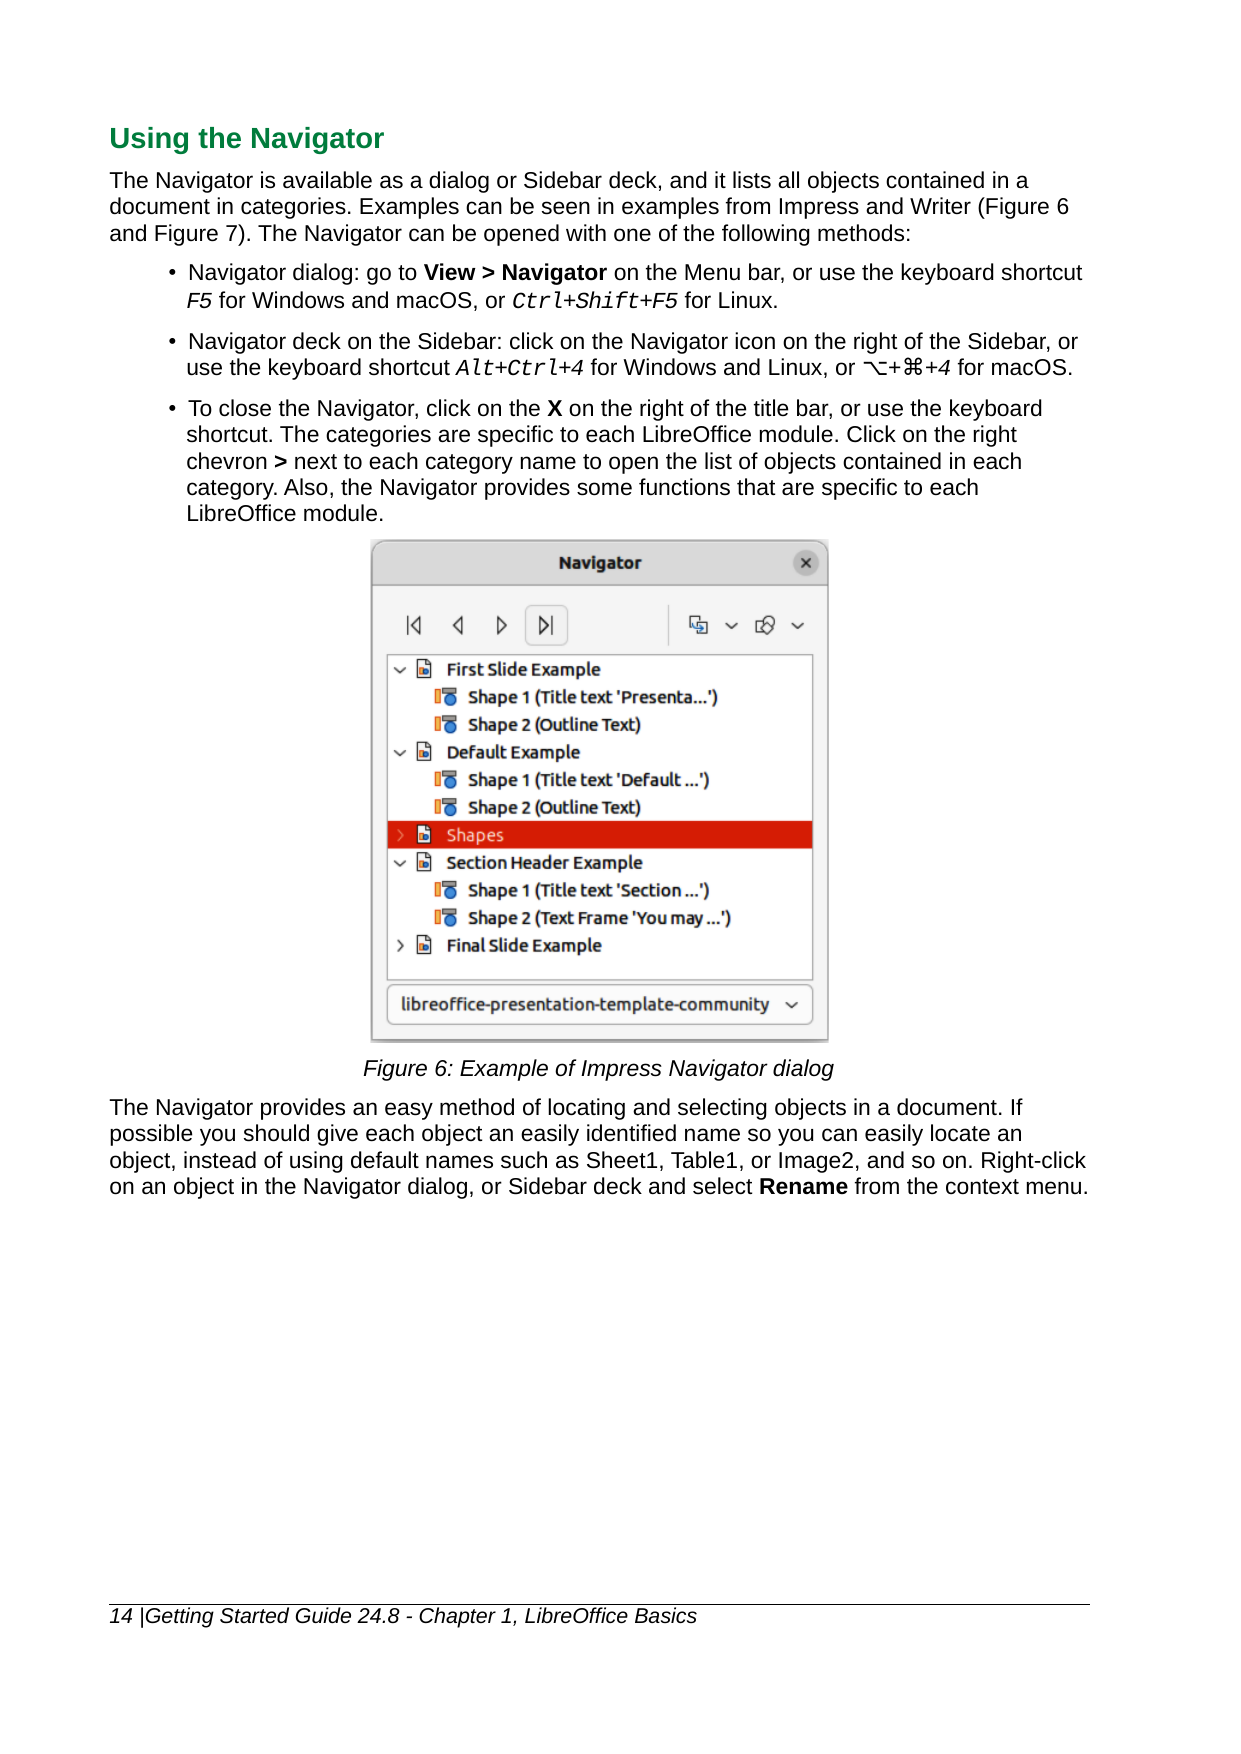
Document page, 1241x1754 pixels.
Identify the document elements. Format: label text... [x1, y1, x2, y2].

list Navigator dialog: go to View > Navigator on the Menu bar, or use the keyboard shortcut F5 for Windows and macOS, or Ctrl+Shift+F5 for Linux. [168, 258, 1090, 315]
list The Navigator is available as a dialog or Sidebar deck, and it lists all objects contained in a document in categories. Examples can be seen in examples from Impress and Writer (Figure 6 and Figure 7). The Navigator can be opened with one of the following methods: [109, 167, 1090, 246]
list To close the Navigator, click on the X on the right of the title bar, or use the keyboard shortcut. The categories are specific to each LibreOffice module. Click on the right chevron > next to each category name to open the list of objects contained in each category. Also, the Navigator provides some functions that are specific to each LibreOffice module. [168, 395, 1090, 527]
picture [370, 539, 829, 1043]
text Figure 6: Example of Impress Navigator dialog [363, 1055, 836, 1082]
text The Navigator provides an easy method of locating and selecting objects in a document. If possible you should give each object an easily identified name so you can easily locate an object, instead of using default names such as Sheet1, Table1, or Image2, and so on. Right‑click on an object in the Navigator dialog, or Sidebar deck and select Rename from the context menu. [109, 1094, 1090, 1199]
subtitle Using the Navigator [109, 121, 1090, 154]
list Navigator deck on the Sidebar: click on the Navigator icon on the right of the Sidebar, or use the keyboard shortcut Alt+Ctrl+4 for Windows and Linux, or ⌥+⌘+4 for macOS. [168, 328, 1090, 382]
